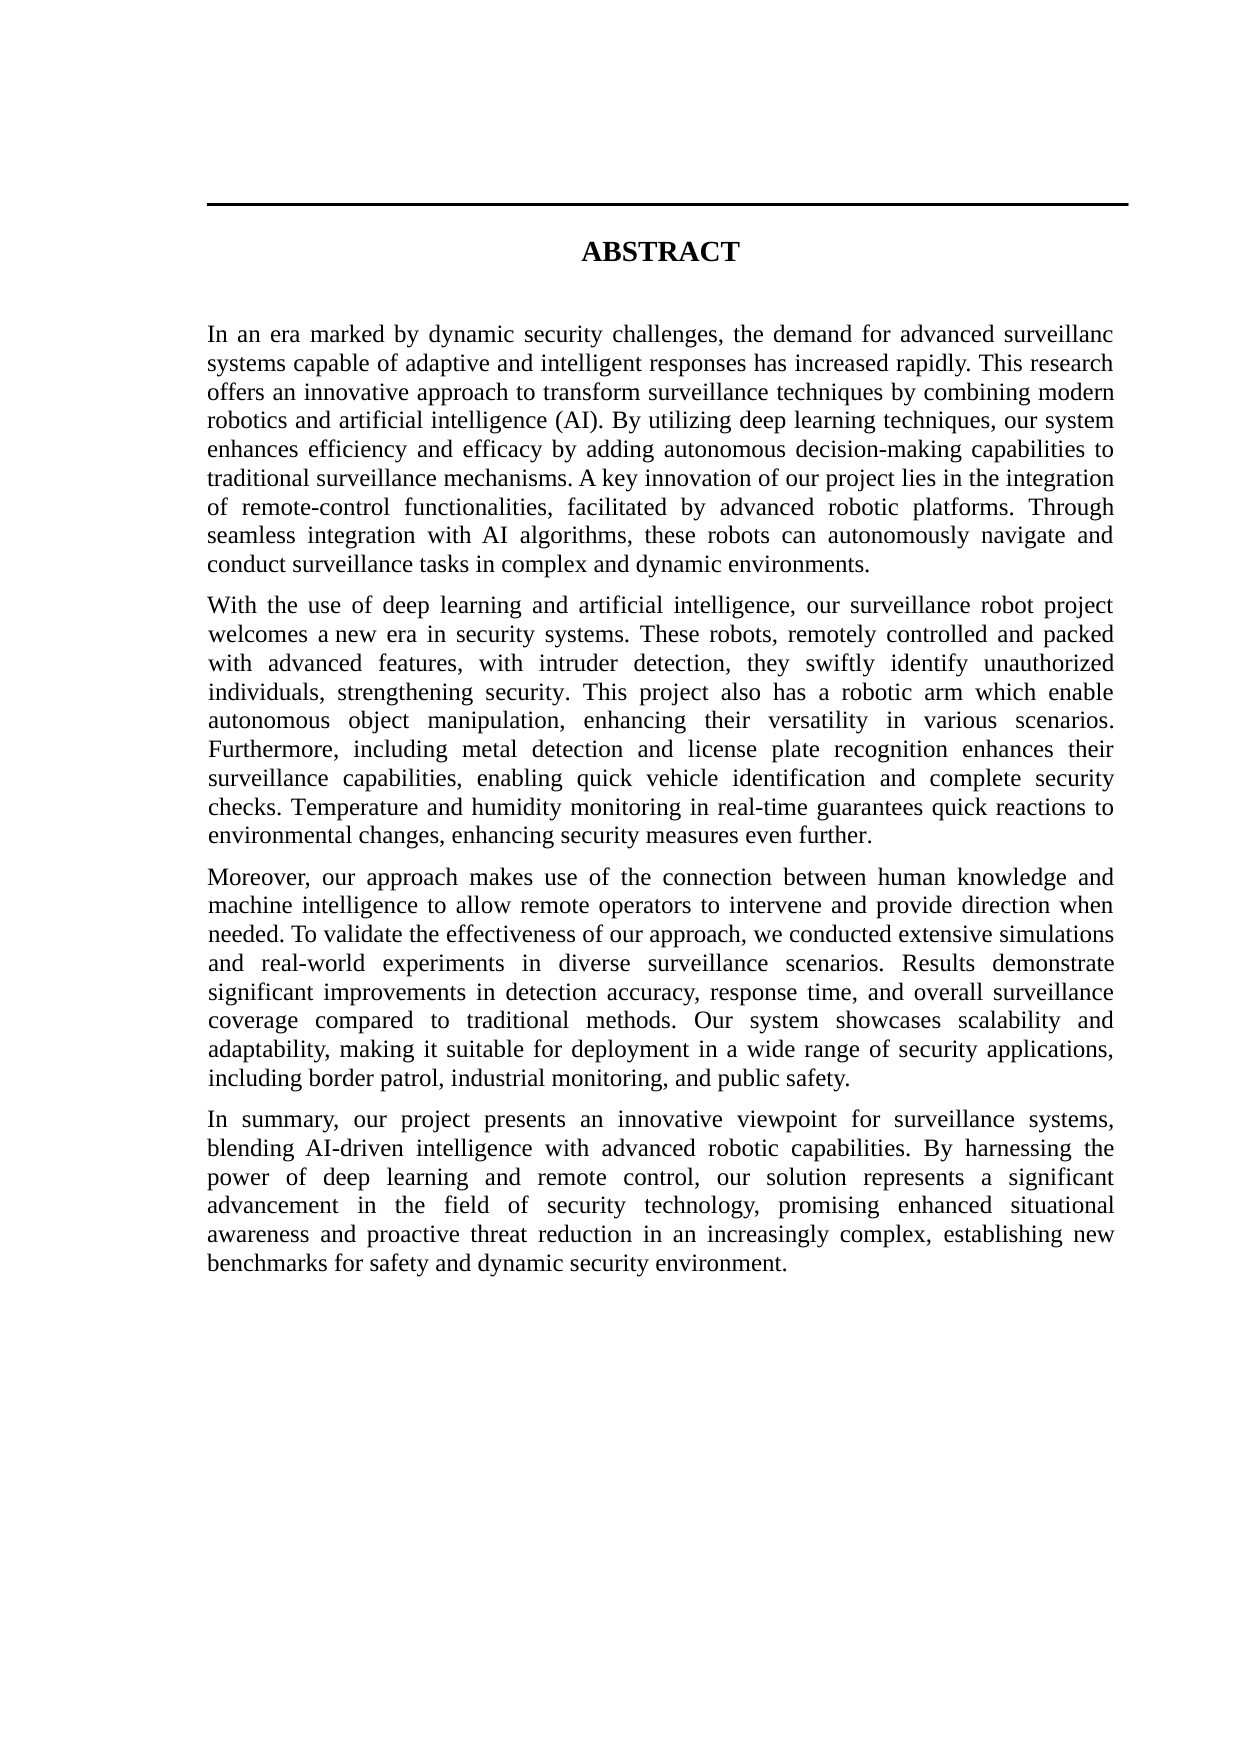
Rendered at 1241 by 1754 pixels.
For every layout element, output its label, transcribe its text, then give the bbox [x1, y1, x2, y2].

subtitle ABSTRACT [233, 234, 1088, 268]
text With the use of deep learning and artificial intelligence, our surveillance robot project welcomes a new era in security systems. These robots, remotely controlled and packed with advanced features, with intruder detection, they swiftly identify unauthorized individuals, strengthening security. This project also has a robotic arm which enable autonomous object manipulation, enhancing their versatility in various scenarios. Furthermore, including metal detection and license plate recognition enhances their surveillance capabilities, enabling quick vehicle identification and complete security checks. Temperature and humidity monitoring in real-time guarantees quick reactions to environmental changes, enhancing security measures even further. [207, 590, 1115, 849]
text In an era marked by dynamic security challenges, the demand for advanced surveillanc systems capable of adaptive and intelligent responses has increased rapidly. This research offers an innovative approach to transform surveillance techniques by combining modern robotics and artificial intelligence (AI). By utilizing deep learning techniques, our system enhances efficiency and efficacy by adding autonomous decision-making capabilities to traditional surveillance mechanisms. A key innovation of our project lies in the integration of remote-control functionalities, facilitated by advanced robotic platforms. Through seamless integration with AI algorithms, these robots can autonomously navigate and conduct surveillance tasks in complex and dynamic environments. [207, 319, 1115, 578]
text Moreover, our approach makes use of the connection between human knowledge and machine intelligence to allow remote operators to intervene and provide direction when needed. To validate the effectiveness of our approach, we conducted extensive simulations and real-world experiments in diverse surveillance scenarios. Results demonstrate significant improvements in detection accuracy, response time, and overall surveillance coverage compared to traditional methods. Our system showcases scalability and adaptability, making it suitable for deployment in a wide range of security applications, including border patrol, industrial monitoring, and public safety. [207, 862, 1115, 1092]
text In summary, our project presents an innovative viewpoint for surveillance systems, blending AI-driven intelligence with advanced robotic capabilities. By harnessing the power of deep learning and remote control, our solution represents a significant advancement in the field of security technology, promising enhanced situational awareness and proactive threat reduction in an increasingly complex, establishing new benchmarks for safety and dynamic security environment. [207, 1104, 1115, 1277]
